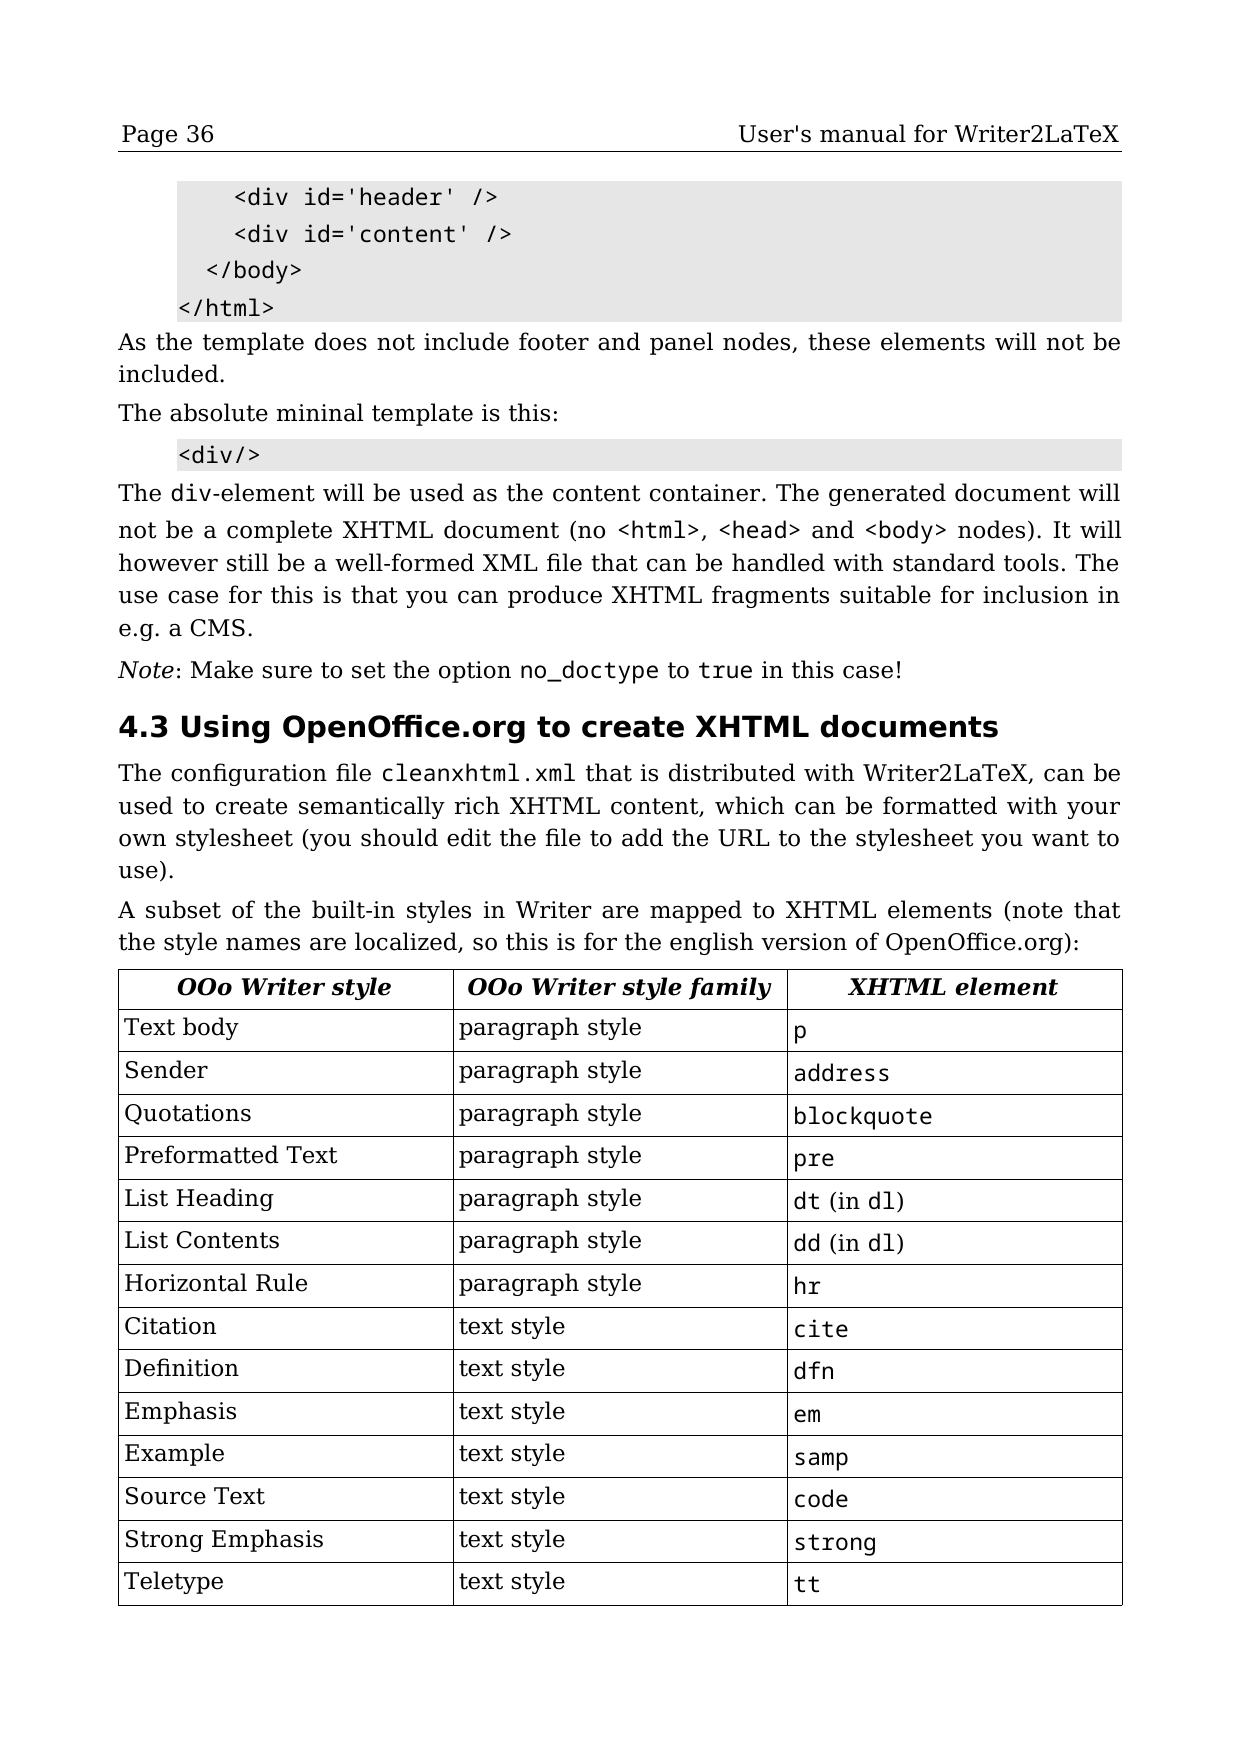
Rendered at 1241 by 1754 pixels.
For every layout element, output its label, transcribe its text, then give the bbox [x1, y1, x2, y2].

table_header OOo Writer style [119, 970, 453, 1009]
table_cell hr [788, 1265, 1122, 1307]
text The absolute mininal template is this: [118, 400, 1122, 427]
table_cell dfn [788, 1350, 1122, 1392]
table_cell Text body [119, 1010, 453, 1051]
table_cell Definition [119, 1350, 453, 1392]
text A subset of the built-in styles in Writer are mapped to XHTML elements (note that the style names are localized, so this is for the english version of OpenOffice.org): [118, 897, 1122, 956]
table_cell paragraph style [454, 1180, 787, 1221]
table_cell Emphasis [119, 1393, 453, 1435]
table_cell Preformatted Text [119, 1137, 453, 1179]
table_cell paragraph style [454, 1052, 787, 1094]
table_cell List Heading [119, 1180, 453, 1221]
table_cell text style [454, 1521, 787, 1562]
table_cell text style [454, 1436, 787, 1477]
table_cell Source Text [119, 1478, 453, 1520]
table_cell text style [454, 1393, 787, 1435]
table_cell Strong Emphasis [119, 1521, 453, 1562]
table_cell paragraph style [454, 1137, 787, 1179]
text The div-element will be used as the content container. The generated document will not be a complete XHTML document (no <html>, <head> and <body> nodes). It will however still be a well-formed XML file that can be handled with standard tools. The use case for this is that you can produce XHTML fragments suitable for inclusion in e.g. a CMS. [118, 476, 1122, 642]
table_header XHTML element [788, 970, 1122, 1009]
table_cell Horizontal Rule [119, 1265, 453, 1307]
text Note: Make sure to set the option no_doctype to true in this case! [118, 654, 1122, 685]
table_header OOo Writer style family [454, 970, 787, 1009]
text <div id='header' /> [177, 181, 1122, 212]
text </html> [177, 291, 1122, 322]
table_cell text style [454, 1308, 787, 1349]
text As the template does not include footer and panel nodes, these elements will not be included. [118, 328, 1122, 388]
table_cell paragraph style [454, 1095, 787, 1136]
table_cell paragraph style [454, 1222, 787, 1264]
table_cell tt [788, 1563, 1122, 1605]
text <div id='content' /> [177, 217, 1122, 248]
table_cell text style [454, 1350, 787, 1392]
table_cell samp [788, 1436, 1122, 1477]
table_cell cite [788, 1308, 1122, 1349]
table_cell dt (in dl) [788, 1180, 1122, 1221]
table_cell Example [119, 1436, 453, 1477]
table_cell address [788, 1052, 1122, 1094]
table_cell paragraph style [454, 1265, 787, 1307]
table_cell strong [788, 1521, 1122, 1562]
text </body> [177, 254, 1122, 286]
table_cell Quotations [119, 1095, 453, 1136]
table_cell em [788, 1393, 1122, 1435]
table_cell Teletype [119, 1563, 453, 1605]
table_cell code [788, 1478, 1122, 1520]
table_cell Sender [119, 1052, 453, 1094]
table_cell pre [788, 1137, 1122, 1179]
table_cell paragraph style [454, 1010, 787, 1051]
table_cell dd (in dl) [788, 1222, 1122, 1264]
text The configuration file cleanxhtml.xml that is distributed with Writer2LaTeX, can be used to create semantically rich XHTML content, which can be formatted with your own stylesheet (you should edit the file to add the URL to the stylesheet you want to use). [118, 756, 1122, 884]
table_cell Citation [119, 1308, 453, 1349]
table_cell blockquote [788, 1095, 1122, 1136]
subtitle Using OpenOffice.org to create XHTML documents [118, 710, 1122, 744]
table_cell List Contents [119, 1222, 453, 1264]
table_cell p [788, 1010, 1122, 1051]
table_cell text style [454, 1478, 787, 1520]
text <div/> [177, 439, 1122, 471]
table_cell text style [454, 1563, 787, 1605]
